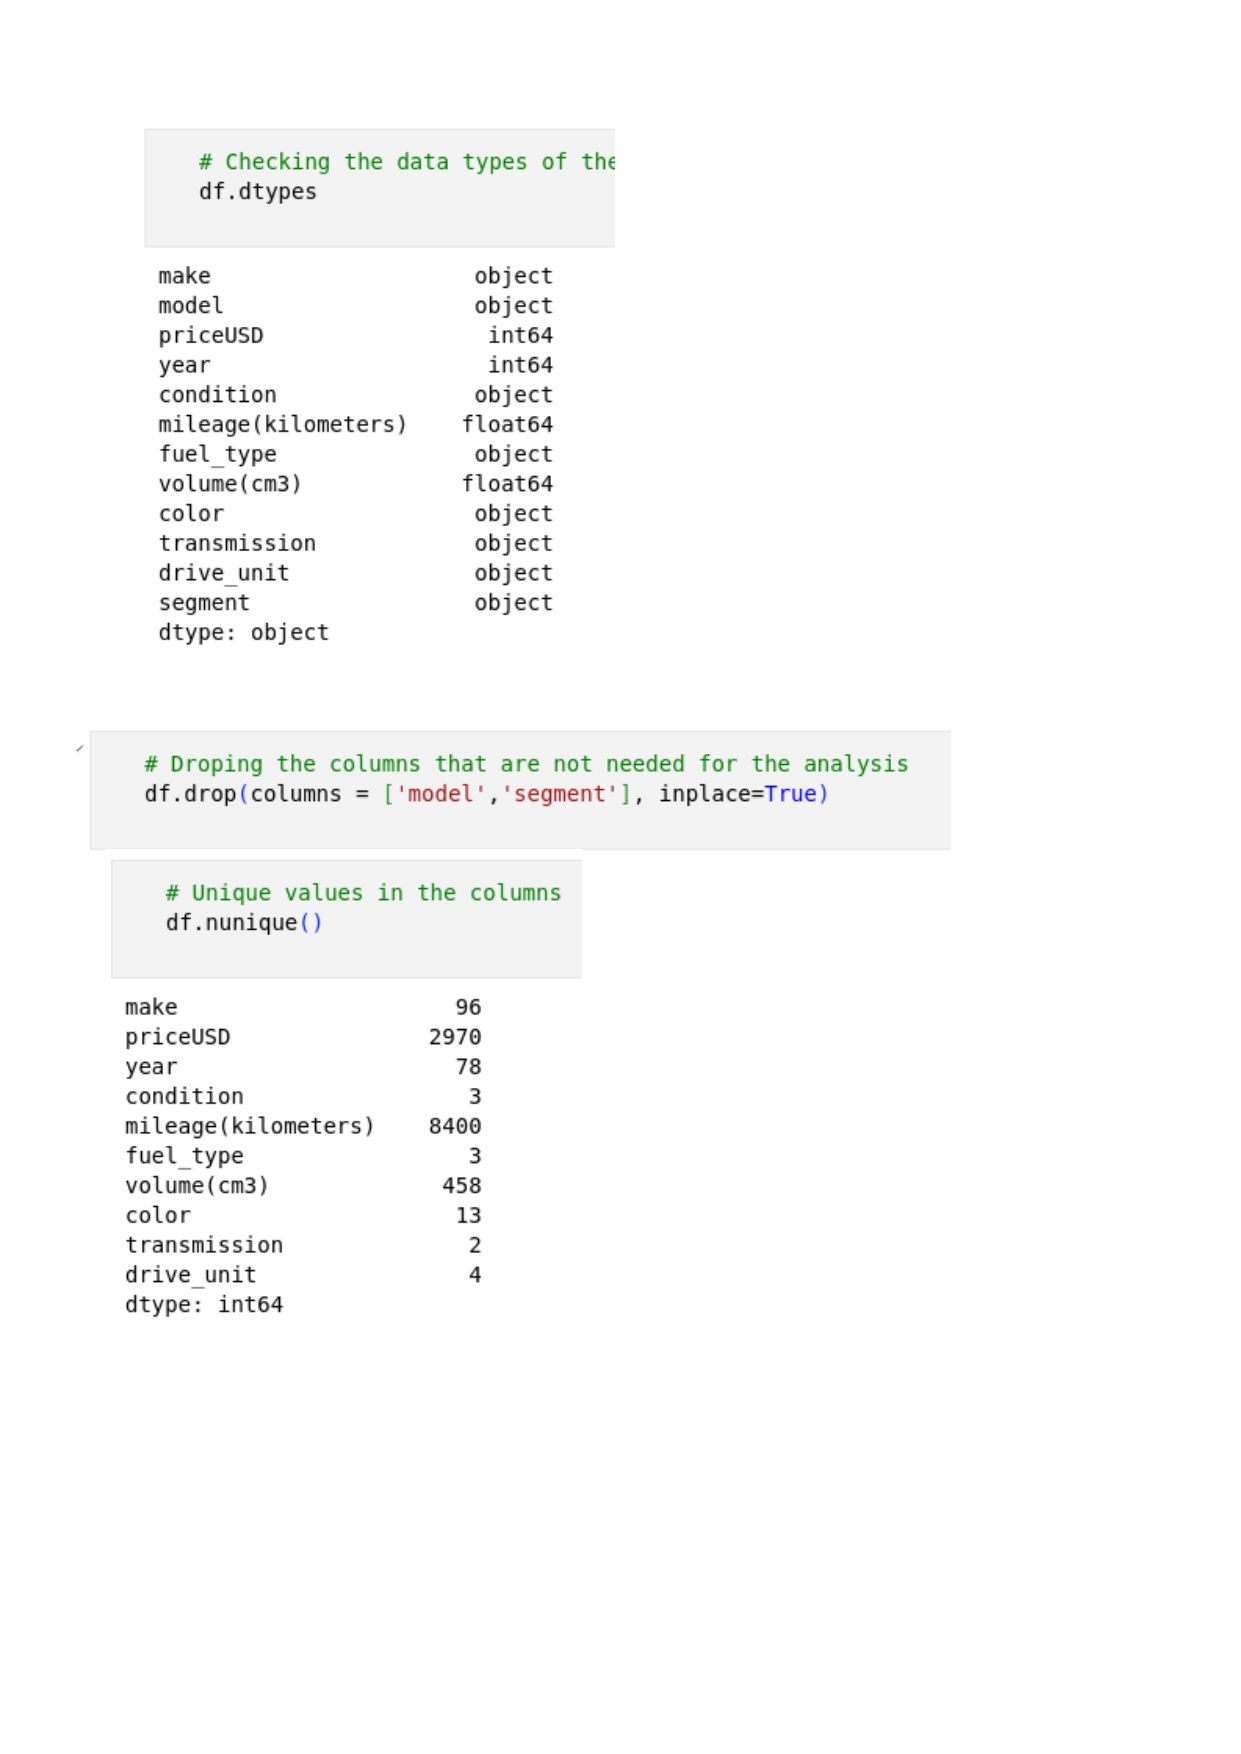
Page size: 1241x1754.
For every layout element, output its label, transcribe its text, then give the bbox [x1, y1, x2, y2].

text ­ [118, 118, 140, 147]
text ­ [615, 118, 1122, 147]
picture [76, 720, 952, 1339]
picture [140, 118, 615, 673]
